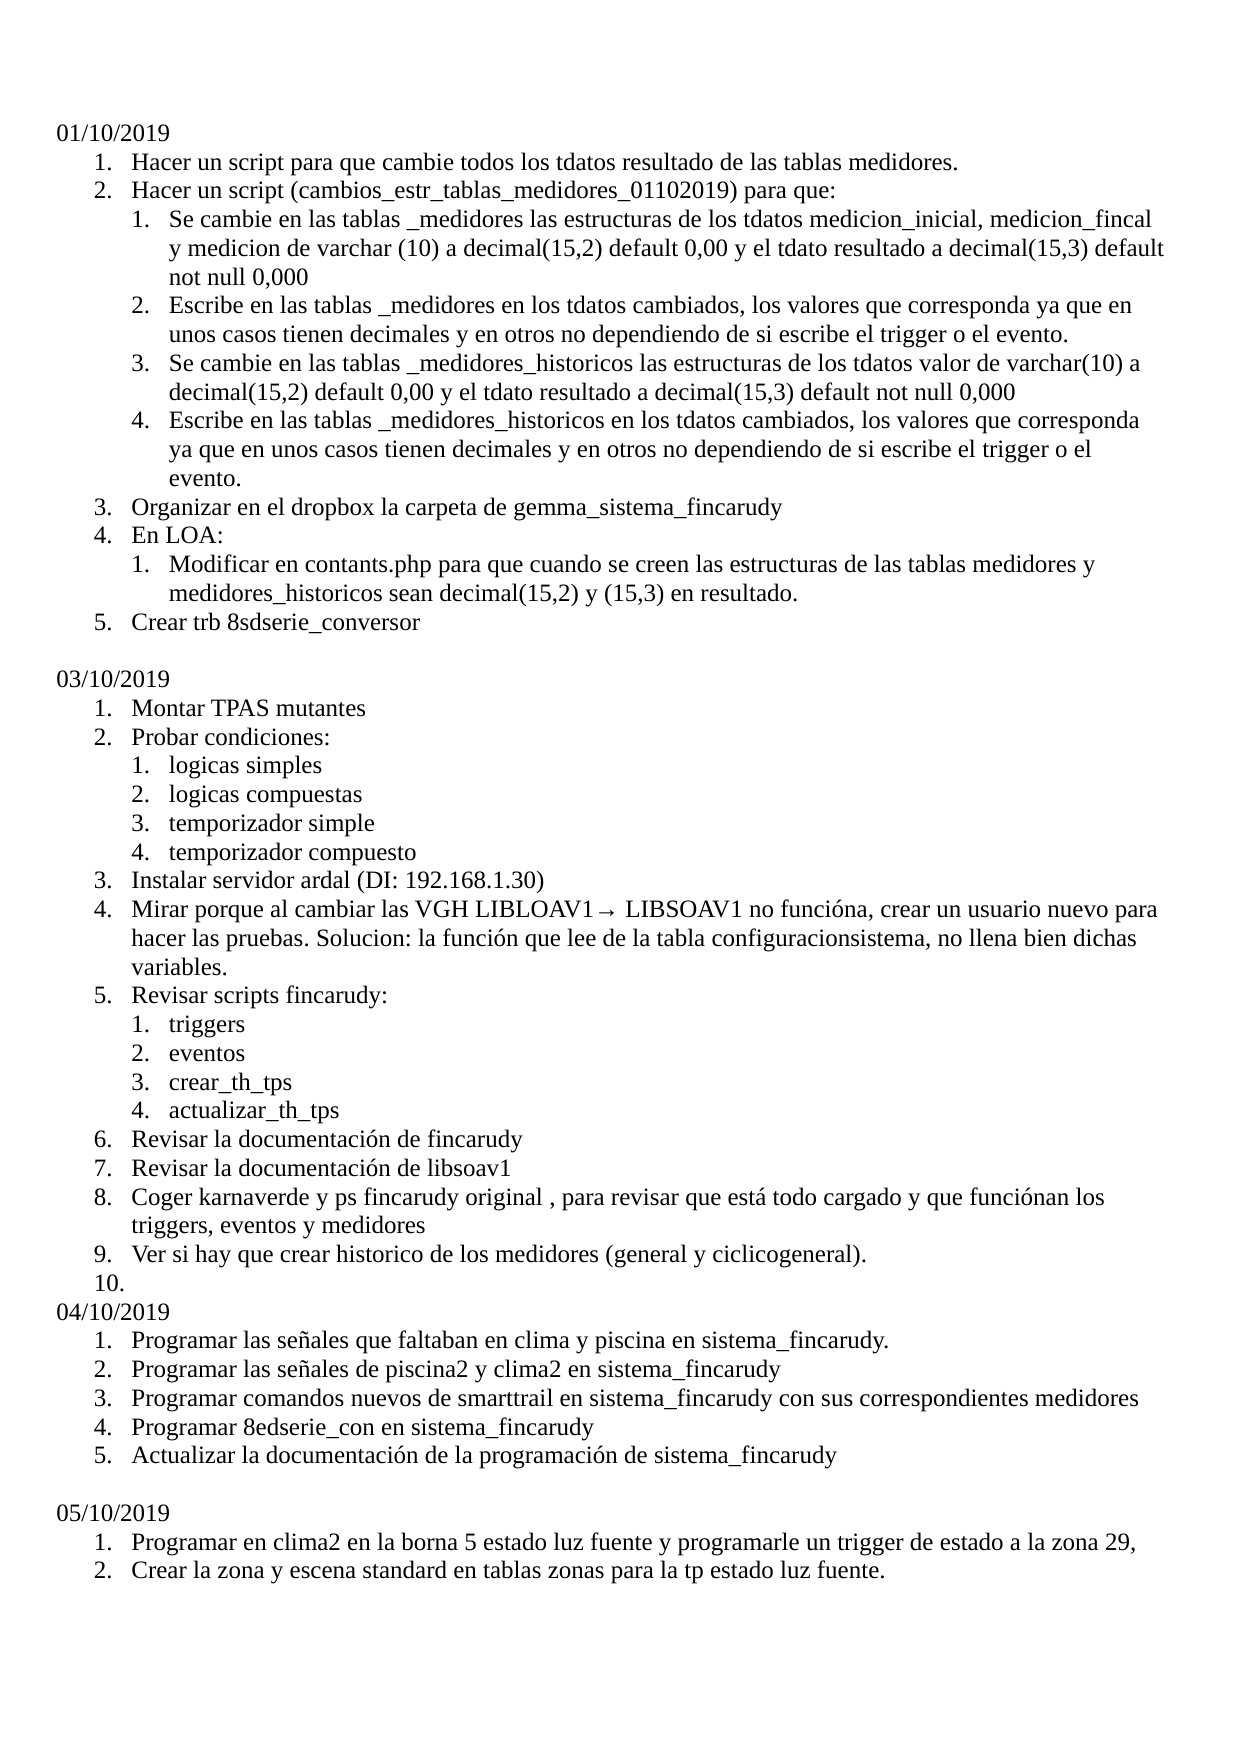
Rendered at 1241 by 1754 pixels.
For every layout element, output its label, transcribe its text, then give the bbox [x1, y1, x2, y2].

list Se cambie en las tablas _medidores las estructuras de los tdatos medicion_inicial, medicion_fincal y medicion de varchar (10) a decimal(15,2) default 0,00 y el tdato resultado a decimal(15,3) default not null 0,000 [131, 204, 1167, 291]
list Se cambie en las tablas _medidores_historicos las estructuras de los tdatos valor de varchar(10) a decimal(15,2) default 0,00 y el tdato resultado a decimal(15,3) default not null 0,000 [131, 348, 1167, 406]
list Programar comandos nuevos de smarttrail en sistema_fincarudy con sus correspondientes medidores [94, 1383, 1167, 1412]
list Programar 8edserie_con en sistema_fincarudy [94, 1412, 1167, 1441]
list logicas compuestas [131, 779, 1167, 808]
list Revisar la documentación de libsoav1 [94, 1153, 1167, 1182]
text 01/10/2019 [56, 118, 1167, 147]
list Actualizar la documentación de la programación de sistema_fincarudy [94, 1441, 1167, 1469]
list Modificar en contants.php para que cuando se creen las estructuras de las tablas medidores y medidores_historicos sean decimal(15,2) y (15,3) en resultado. [131, 549, 1167, 607]
list Montar TPAS mutantes [94, 693, 1167, 722]
list Organizar en el dropbox la carpeta de gemma_sistema_fincarudy [94, 492, 1167, 521]
list Revisar scripts fincarudy: [94, 981, 1167, 1009]
list Programar en clima2 en la borna 5 estado luz fuente y programarle un trigger de estado a la zona 29, [94, 1527, 1167, 1556]
text 05/10/2019 [56, 1498, 1167, 1527]
list crear_th_tps [131, 1067, 1167, 1096]
list temporizador compuesto [131, 837, 1167, 866]
list Mirar porque al cambiar las VGH LIBLOAV1→ LIBSOAV1 no funcióna, crear un usuario nuevo para hacer las pruebas. Solucion: la función que lee de la tabla configuracionsistema, no llena bien dichas variables. [94, 894, 1167, 981]
list eventos [131, 1038, 1167, 1067]
list En LOA: [94, 521, 1167, 549]
list Revisar la documentación de fincarudy [94, 1124, 1167, 1153]
list Programar las señales de piscina2 y clima2 en sistema_fincarudy [94, 1354, 1167, 1383]
list Instalar servidor ardal (DI: 192.168.1.30) [94, 866, 1167, 894]
list Escribe en las tablas _medidores en los tdatos cambiados, los valores que corresponda ya que en unos casos tienen decimales y en otros no dependiendo de si escribe el trigger o el evento. [131, 291, 1167, 348]
list Coger karnaverde y ps fincarudy original , para revisar que está todo cargado y que funciónan los triggers, eventos y medidores [94, 1182, 1167, 1239]
list Ver si hay que crear historico de los medidores (general y ciclicogeneral). [94, 1239, 1167, 1268]
list Crear la zona y escena standard en tablas zonas para la tp estado luz fuente. [94, 1556, 1167, 1584]
text 04/10/2019 [56, 1297, 1167, 1326]
list Escribe en las tablas _medidores_historicos en los tdatos cambiados, los valores que corresponda ya que en unos casos tienen decimales y en otros no dependiendo de si escribe el trigger o el evento. [131, 406, 1167, 492]
list actualizar_th_tps [131, 1096, 1167, 1124]
list Crear trb 8sdserie_conversor [94, 607, 1167, 636]
list Hacer un script para que cambie todos los tdatos resultado de las tablas medidores. [94, 147, 1167, 176]
list Hacer un script (cambios_estr_tablas_medidores_01102019) para que: [94, 176, 1167, 204]
list logicas simples [131, 751, 1167, 779]
list Probar condiciones: [94, 722, 1167, 751]
list triggers [131, 1009, 1167, 1038]
list temporizador simple [131, 808, 1167, 837]
text 03/10/2019 [56, 664, 1167, 693]
list Programar las señales que faltaban en clima y piscina en sistema_fincarudy. [94, 1326, 1167, 1354]
